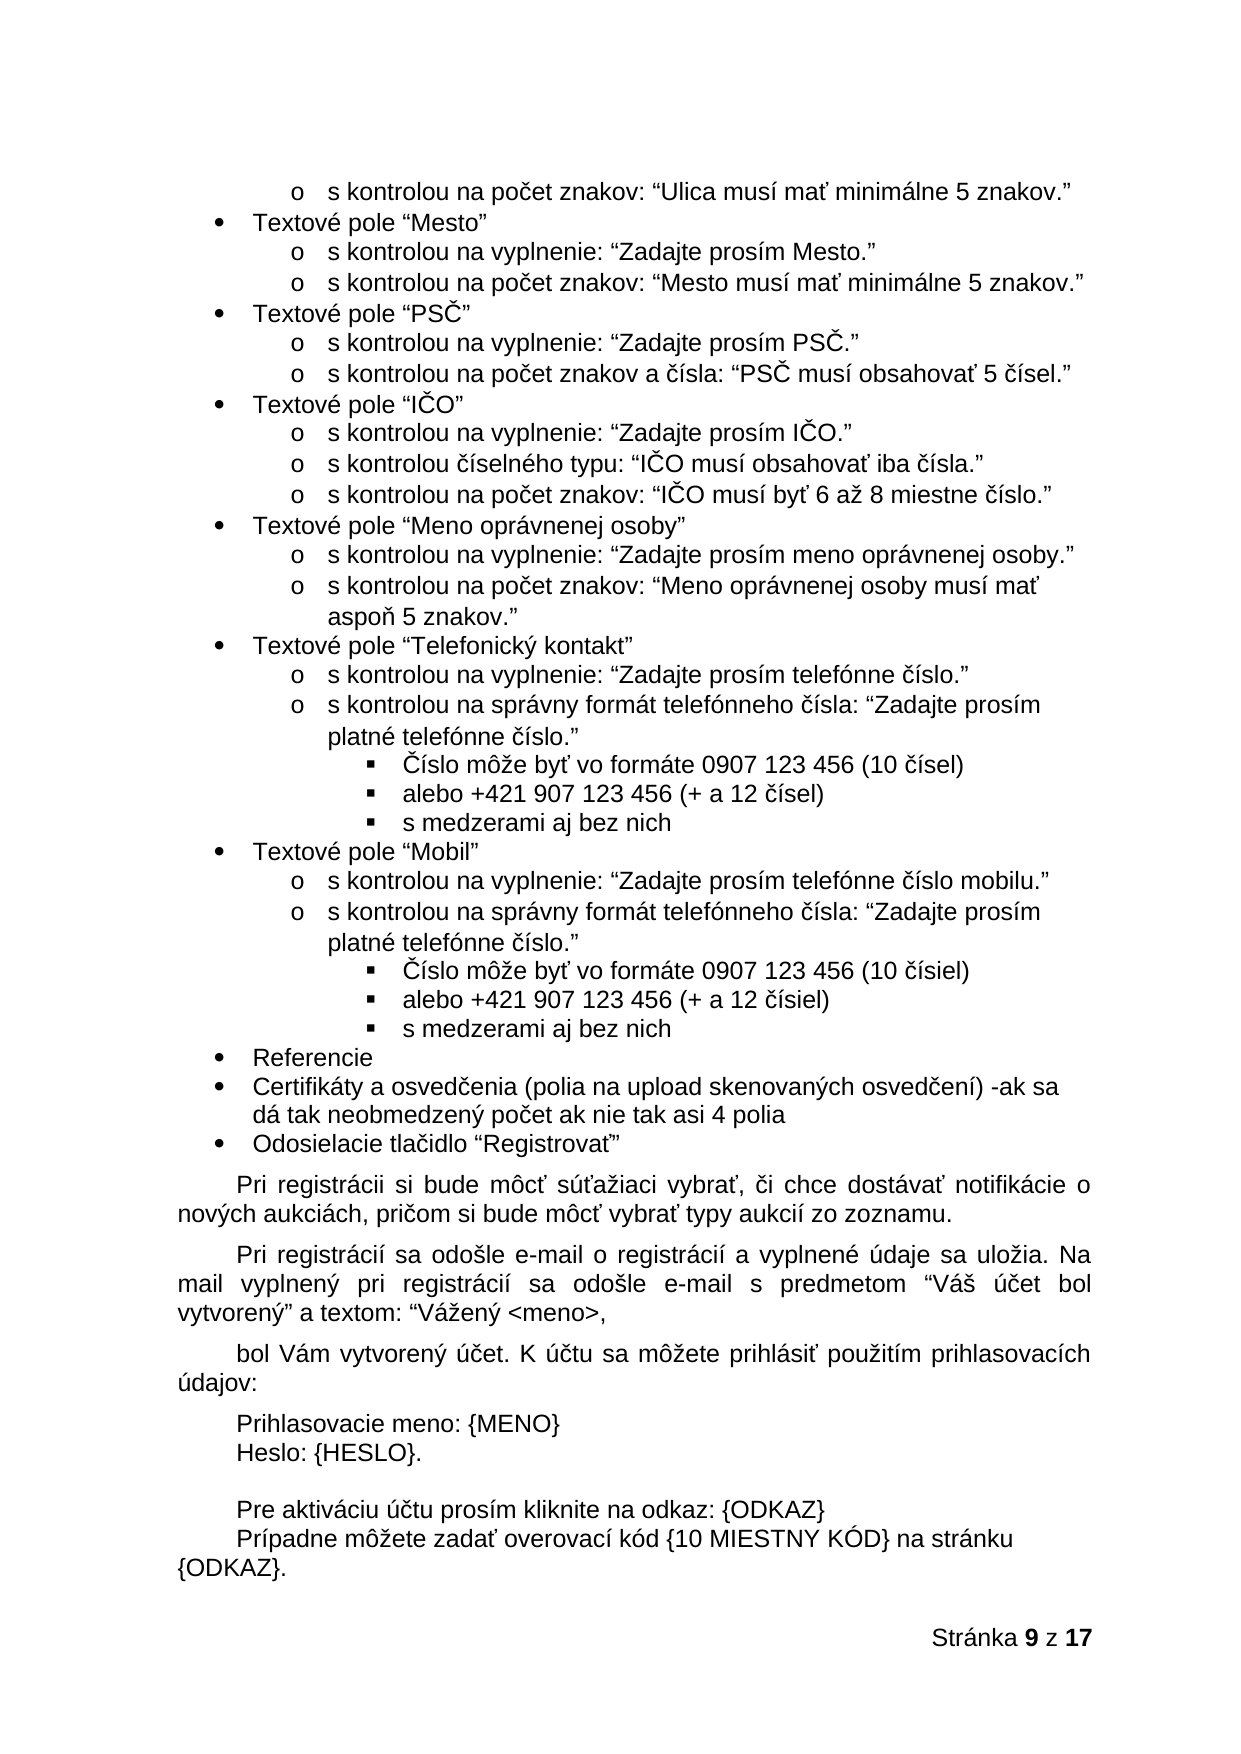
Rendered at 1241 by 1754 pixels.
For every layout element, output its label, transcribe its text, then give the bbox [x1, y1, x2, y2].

list s kontrolou na vyplnenie: “Zadajte prosím IČO.” [290, 418, 1092, 449]
list alebo +421 907 123 456 (+ a 12 čísiel) [365, 985, 1092, 1014]
list Certifikáty a osvedčenia (polia na upload skenovaných osvedčení) -ak sa dá tak neobmedzený počet ak nie tak asi 4 polia [215, 1072, 1092, 1129]
list Číslo môže byť vo formáte 0907 123 456 (10 čísiel) [365, 956, 1092, 985]
text bol Vám vytvorený účet. K účtu sa môžete prihlásiť použitím prihlasovacích údajov: [177, 1339, 1092, 1397]
list Číslo môže byť vo formáte 0907 123 456 (10 čísel) [365, 750, 1092, 779]
list s kontrolou na vyplnenie: “Zadajte prosím Mesto.” [290, 237, 1092, 268]
list s kontrolou na vyplnenie: “Zadajte prosím telefónne číslo.” [290, 659, 1092, 691]
text Prípadne môžete zadať overovací kód {10 MIESTNY KÓD} na stránku {ODKAZ}. [177, 1524, 1092, 1582]
text Prihlasovacie meno: {MENO} [177, 1409, 1092, 1438]
list s kontrolou na vyplnenie: “Zadajte prosím telefónne číslo mobilu.” [290, 866, 1092, 897]
list Textové pole “PSČ” [215, 299, 1092, 328]
list s kontrolou na počet znakov: “IČO musí byť 6 až 8 miestne číslo.” [290, 480, 1092, 511]
list Referencie [215, 1043, 1092, 1072]
text Pri registrácií sa odošle e-mail o registrácií a vyplnené údaje sa uložia. Na mail vyplnený pri registrácií sa odošle e-mail s predmetom “Váš účet bol vytvorený” a textom: “Vážený <meno>, [177, 1241, 1092, 1327]
list Textové pole “Meno oprávnenej osoby” [215, 511, 1092, 540]
list s medzerami aj bez nich [365, 808, 1092, 837]
list s kontrolou na vyplnenie: “Zadajte prosím meno oprávnenej osoby.” [290, 540, 1092, 571]
list s kontrolou na správny formát telefónneho čísla: “Zadajte prosím platné telefónne číslo.” [290, 897, 1092, 956]
list Textové pole “Mesto” [215, 208, 1092, 237]
list Textové pole “IČO” [215, 389, 1092, 418]
list s medzerami aj bez nich [365, 1014, 1092, 1043]
text Pri registrácii si bude môcť súťažiaci vybrať, či chce dostávať notifikácie o nových aukciách, pričom si bude môcť vybrať typy aukcií zo zoznamu. [177, 1171, 1092, 1228]
list Odosielacie tlačidlo “Registrovať” [215, 1129, 1092, 1158]
list Textové pole “Telefonický kontakt” [215, 631, 1092, 659]
text Pre aktiváciu účtu prosím kliknite na odkaz: {ODKAZ} [177, 1496, 1092, 1524]
list Textové pole “Mobil” [215, 837, 1092, 866]
list s kontrolou na počet znakov a čísla: “PSČ musí obsahovať 5 čísel.” [290, 359, 1092, 389]
list alebo +421 907 123 456 (+ a 12 čísel) [365, 779, 1092, 808]
list s kontrolou na počet znakov: “Meno oprávnenej osoby musí mať aspoň 5 znakov.” [290, 571, 1092, 631]
list s kontrolou číselného typu: “IČO musí obsahovať iba čísla.” [290, 449, 1092, 480]
list s kontrolou na vyplnenie: “Zadajte prosím PSČ.” [290, 328, 1092, 359]
list s kontrolou na počet znakov: “Mesto musí mať minimálne 5 znakov.” [290, 268, 1092, 299]
text Heslo: {HESLO}. [177, 1438, 1092, 1467]
list s kontrolou na správny formát telefónneho čísla: “Zadajte prosím platné telefónne číslo.” [290, 691, 1092, 750]
list s kontrolou na počet znakov: “Ulica musí mať minimálne 5 znakov.” [290, 177, 1092, 208]
